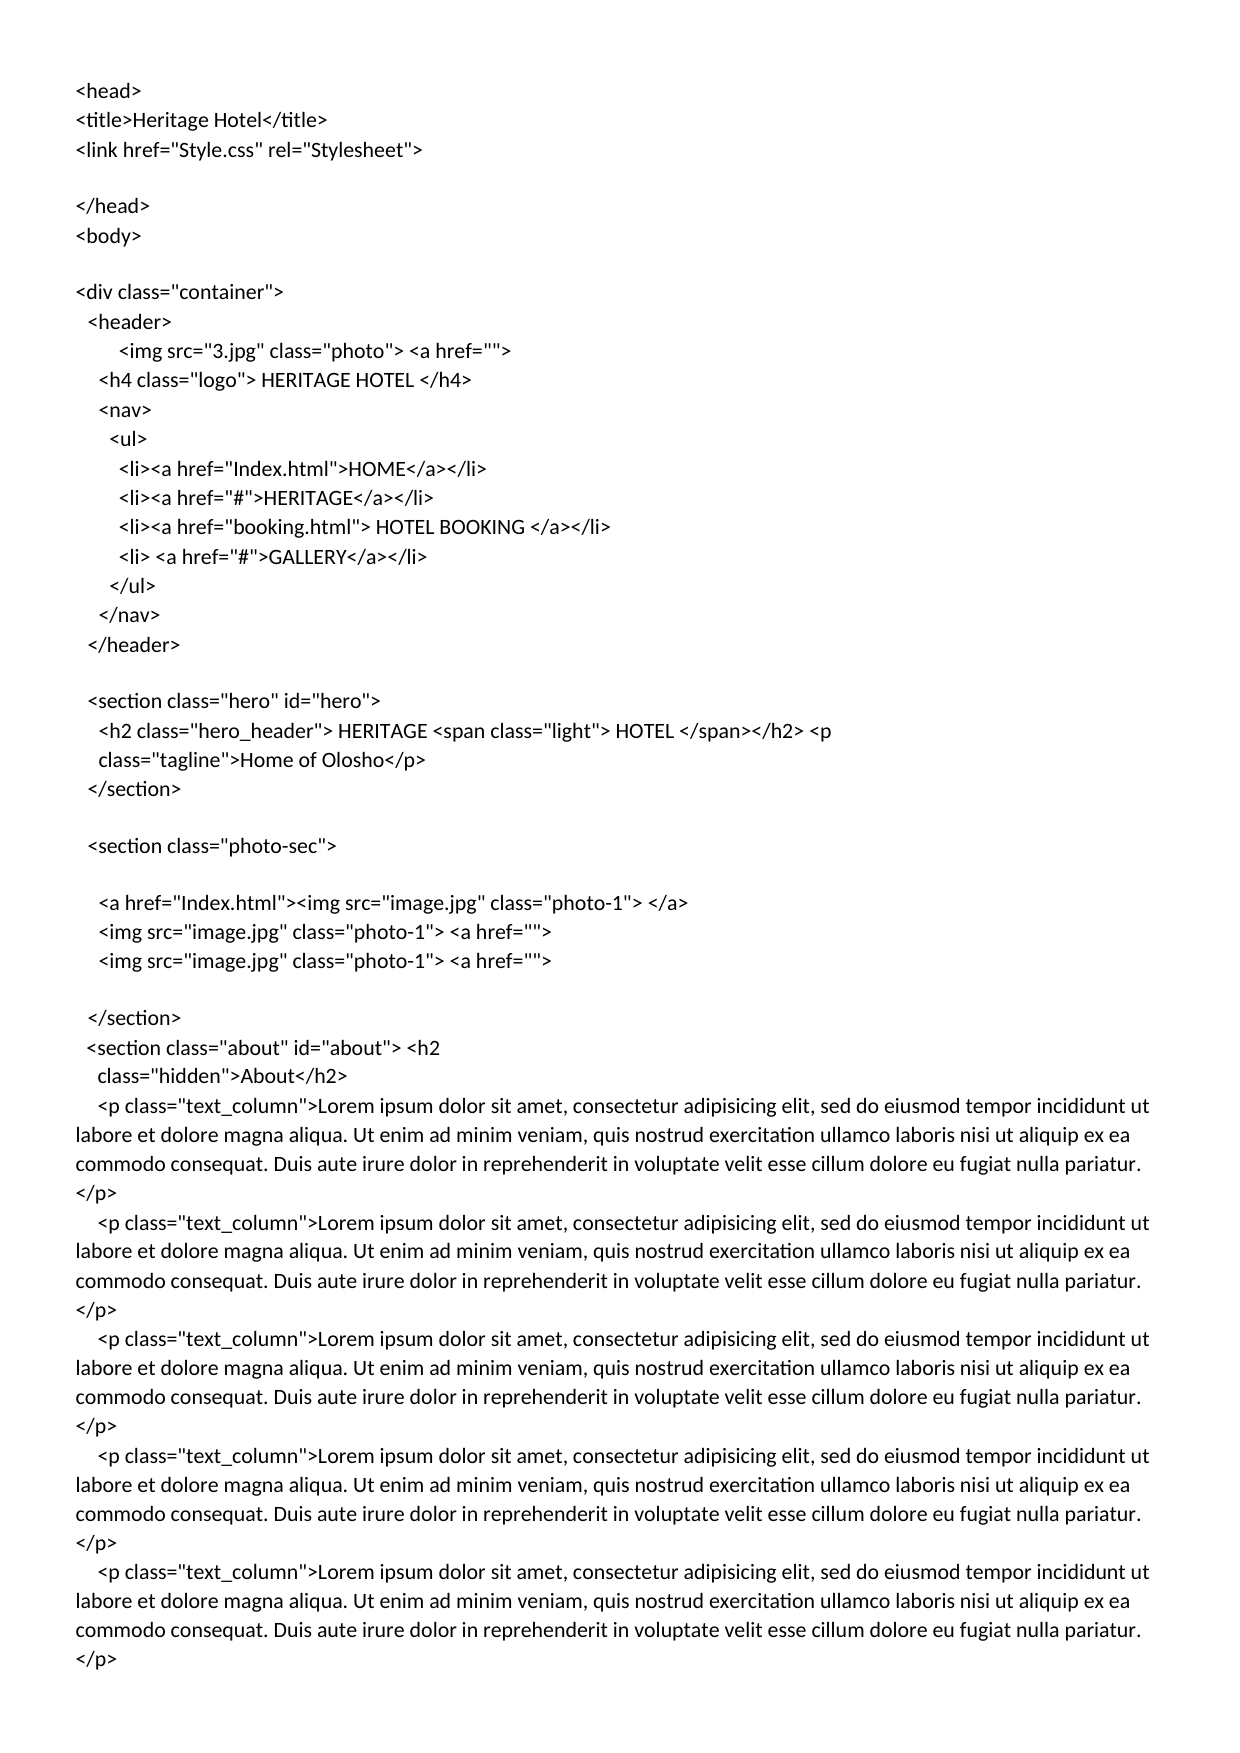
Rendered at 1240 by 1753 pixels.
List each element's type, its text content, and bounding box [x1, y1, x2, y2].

text <head> [75, 77, 1164, 104]
text <a href="Index.html"><img src="image.jpg" class="photo-1"> </a> [98, 889, 1164, 916]
text </nav> [98, 602, 1164, 628]
text <h4 class="logo"> HERITAGE HOTEL </h4> [98, 367, 1164, 393]
text <body> [75, 222, 1164, 248]
text <header> [87, 308, 1164, 334]
text <li><a href="booking.html"> HOTEL BOOKING </a></li> [118, 513, 1164, 540]
text <img src="image.jpg" class="photo-1"> <a href=""> [98, 918, 1164, 945]
text <img src="image.jpg" class="photo-1"> <a href=""> [98, 948, 1164, 974]
text <h2 class="hero_header"> HERITAGE <span class="light"> HOTEL </span></h2> <p class="tagline">Home of Olosho</p> [98, 717, 894, 773]
text </ul> [109, 572, 1164, 599]
text <li><a href="#">HERITAGE</a></li> [118, 484, 1164, 511]
text <p class="text_column">Lorem ipsum dolor sit amet, consectetur adipisicing elit, sed do eiusmod tempor incididunt ut labore et dolore magna aliqua. Ut enim ad minim veniam, quis nostrud exercitation ullamco laboris nisi ut aliquip ex ea commodo consequat. Duis aute irure dolor in reprehenderit in voluptate velit esse cillum dolore eu fugiat nulla pariatur. </p> [75, 1442, 1164, 1556]
text <li><a href="Index.html">HOME</a></li> [118, 455, 1164, 481]
text <section class="photo-sec"> [87, 832, 1164, 859]
text <p class="text_column">Lorem ipsum dolor sit amet, consectetur adipisicing elit, sed do eiusmod tempor incididunt ut labore et dolore magna aliqua. Ut enim ad minim veniam, quis nostrud exercitation ullamco laboris nisi ut aliquip ex ea commodo consequat. Duis aute irure dolor in reprehenderit in voluptate velit esse cillum dolore eu fugiat nulla pariatur. </p> [75, 1209, 1164, 1322]
text <ul> [109, 425, 1164, 452]
text </header> [87, 631, 1164, 658]
text <section class="about" id="about"> <h2 class="hidden">About</h2> [86, 1034, 461, 1089]
text <p class="text_column">Lorem ipsum dolor sit amet, consectetur adipisicing elit, sed do eiusmod tempor incididunt ut labore et dolore magna aliqua. Ut enim ad minim veniam, quis nostrud exercitation ullamco laboris nisi ut aliquip ex ea commodo consequat. Duis aute irure dolor in reprehenderit in voluptate velit esse cillum dolore eu fugiat nulla pariatur. </p> [75, 1325, 1164, 1439]
text <section class="hero" id="hero"> [87, 688, 1164, 714]
text </head> [75, 192, 1164, 219]
text </section> [87, 776, 1164, 802]
text <title>Heritage Hotel</title> [75, 106, 1164, 133]
text <li> <a href="#">GALLERY</a></li> [118, 543, 1164, 569]
text <link href="Style.css" rel="Stylesheet"> [75, 136, 1164, 162]
text <nav> [98, 396, 1164, 423]
text </section> [87, 1004, 1164, 1031]
text <p class="text_column">Lorem ipsum dolor sit amet, consectetur adipisicing elit, sed do eiusmod tempor incididunt ut labore et dolore magna aliqua. Ut enim ad minim veniam, quis nostrud exercitation ullamco laboris nisi ut aliquip ex ea commodo consequat. Duis aute irure dolor in reprehenderit in voluptate velit esse cillum dolore eu fugiat nulla pariatur. </p> [75, 1558, 1164, 1672]
text <p class="text_column">Lorem ipsum dolor sit amet, consectetur adipisicing elit, sed do eiusmod tempor incididunt ut labore et dolore magna aliqua. Ut enim ad minim veniam, quis nostrud exercitation ullamco laboris nisi ut aliquip ex ea commodo consequat. Duis aute irure dolor in reprehenderit in voluptate velit esse cillum dolore eu fugiat nulla pariatur. </p> [75, 1092, 1164, 1206]
text <div class="container"> [75, 278, 1164, 305]
text <img src="3.jpg" class="photo"> <a href=""> [118, 337, 1164, 364]
